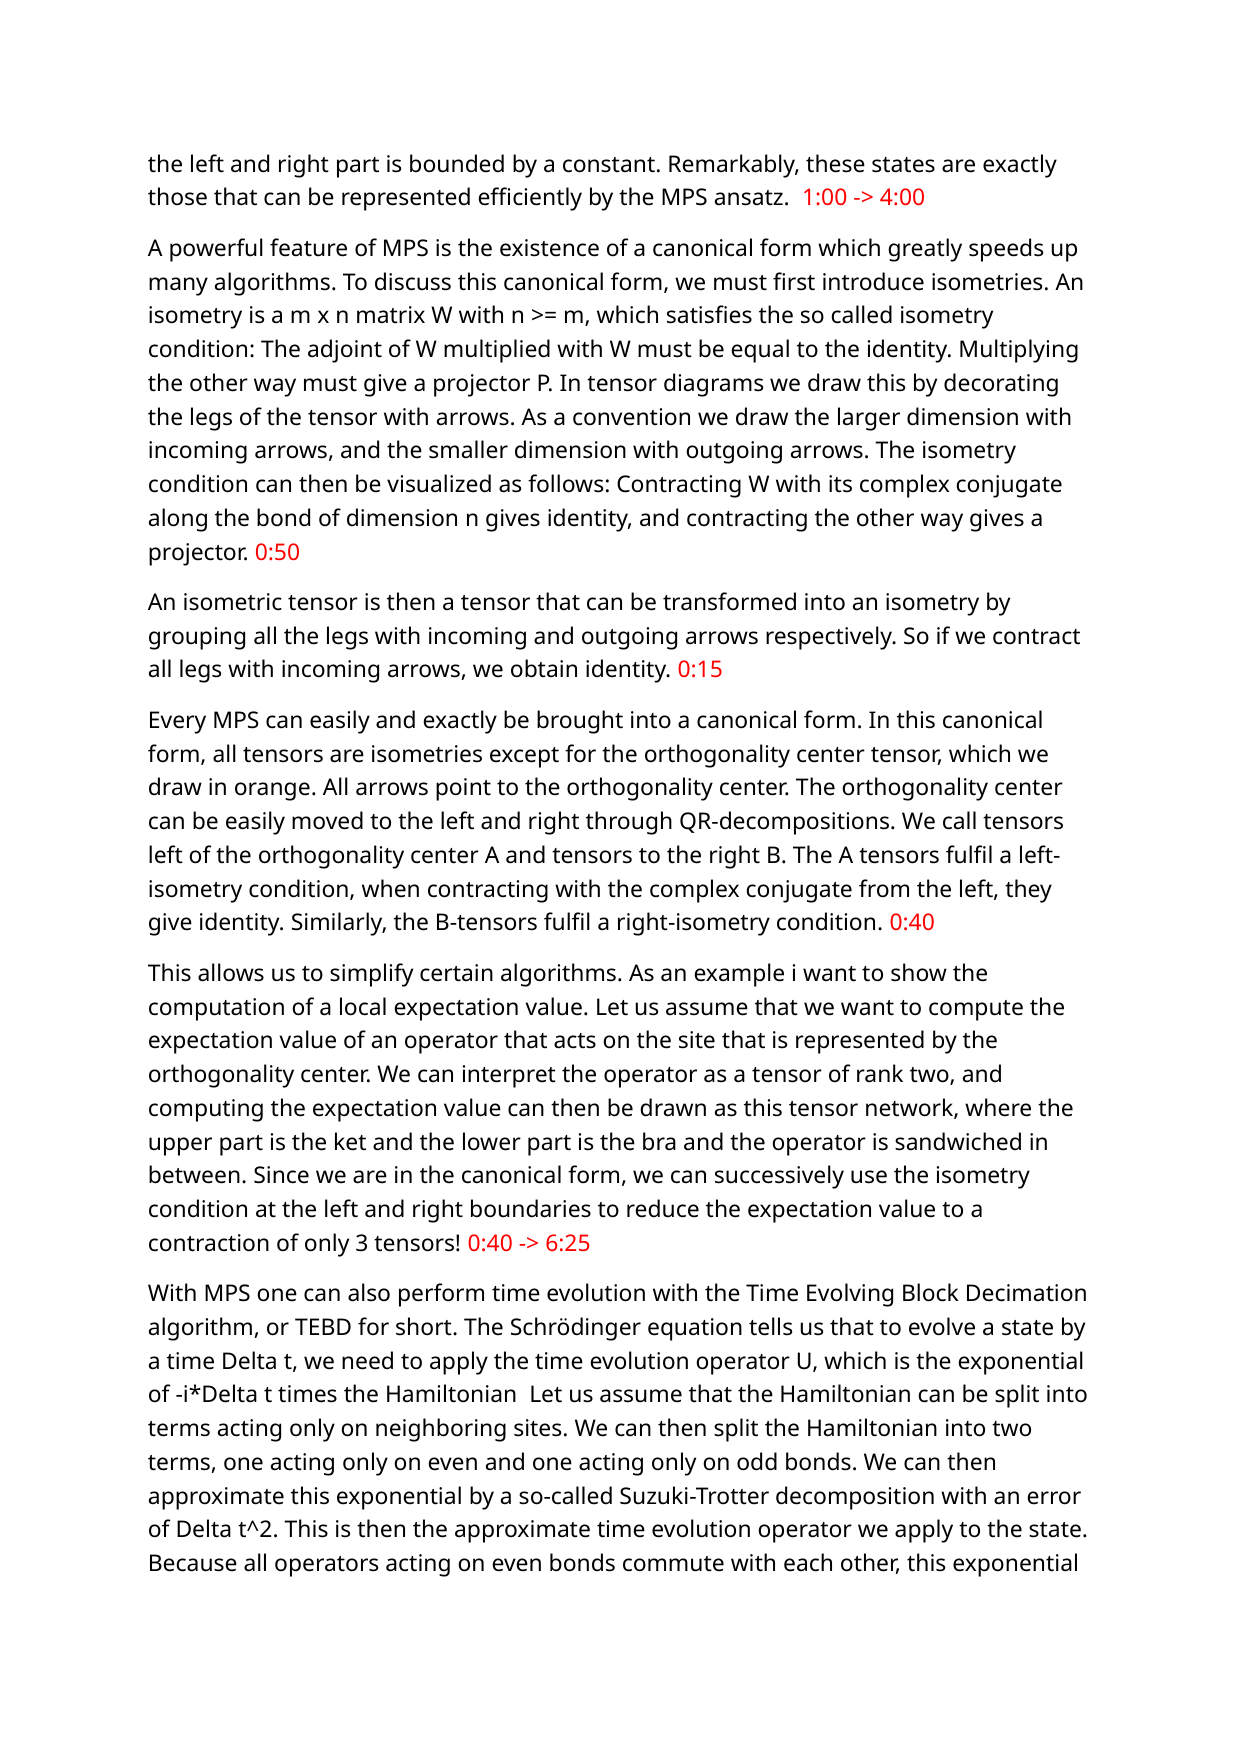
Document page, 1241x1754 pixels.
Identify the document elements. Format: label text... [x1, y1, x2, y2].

text With MPS one can also perform time evolution with the Time Evolving Block Decimation algorithm, or TEBD for short. The Schrödinger equation tells us that to evolve a state by a time Delta t, we need to apply the time evolution operator U, which is the exponential of -i*Delta t times the Hamiltonian Let us assume that the Hamiltonian can be split into terms acting only on neighboring sites. We can then split the Hamiltonian into two terms, one acting only on even and one acting only on odd bonds. We can then approximate this exponential by a so-called Suzuki-Trotter decomposition with an error of Delta t^2. This is then the approximate time evolution operator we apply to the state. Because all operators acting on even bonds commute with each other, this exponential [148, 1277, 1093, 1578]
text the left and right part is bounded by a constant. Remarkably, these states are exactly those that can be represented efficiently by the MPS ansatz. 1:00 -> 4:00 [148, 148, 1093, 213]
text Every MPS can easily and exactly be brought into a canonical form. In this canonical form, all tensors are isometries except for the orthogonality center tensor, which we draw in orange. All arrows point to the orthogonality center. The orthogonality center can be easily moved to the left and right through QR-decompositions. We call tensors left of the orthogonality center A and tensors to the right B. The A tensors fulfil a left-isometry condition, when contracting with the complex conjugate from the left, they give identity. Similarly, the B-tensors fulfil a right-isometry condition. 0:40 [148, 704, 1093, 938]
text An isometric tensor is then a tensor that can be transformed into an isometry by grouping all the legs with incoming and outgoing arrows respectively. So if we contract all legs with incoming arrows, we obtain identity. 0:15 [148, 586, 1093, 685]
text This allows us to simplify certain algorithms. As an example i want to show the computation of a local expectation value. Let us assume that we want to compute the expectation value of an operator that acts on the site that is represented by the orthogonality center. We can interpret the operator as a tensor of rank two, and computing the expectation value can then be drawn as this tensor network, where the upper part is the ket and the lower part is the bra and the operator is sandwiched in between. Since we are in the canonical form, we can successively use the isometry condition at the left and right boundaries to reduce the expectation value to a contraction of only 3 tensors! 0:40 -> 6:25 [148, 957, 1093, 1258]
text A powerful feature of MPS is the existence of a canonical form which greatly speeds up many algorithms. To discuss this canonical form, we must first introduce isometries. An isometry is a m x n matrix W with n >= m, which satisfies the so called isometry condition: The adjoint of W multiplied with W must be equal to the identity. Multiplying the other way must give a projector P. In tensor diagrams we draw this by decorating the legs of the tensor with arrows. As a convention we draw the larger dimension with incoming arrows, and the smaller dimension with outgoing arrows. The isometry condition can then be visualized as follows: Contracting W with its complex conjugate along the bond of dimension n gives identity, and contracting the other way gives a projector. 0:50 [148, 232, 1093, 567]
